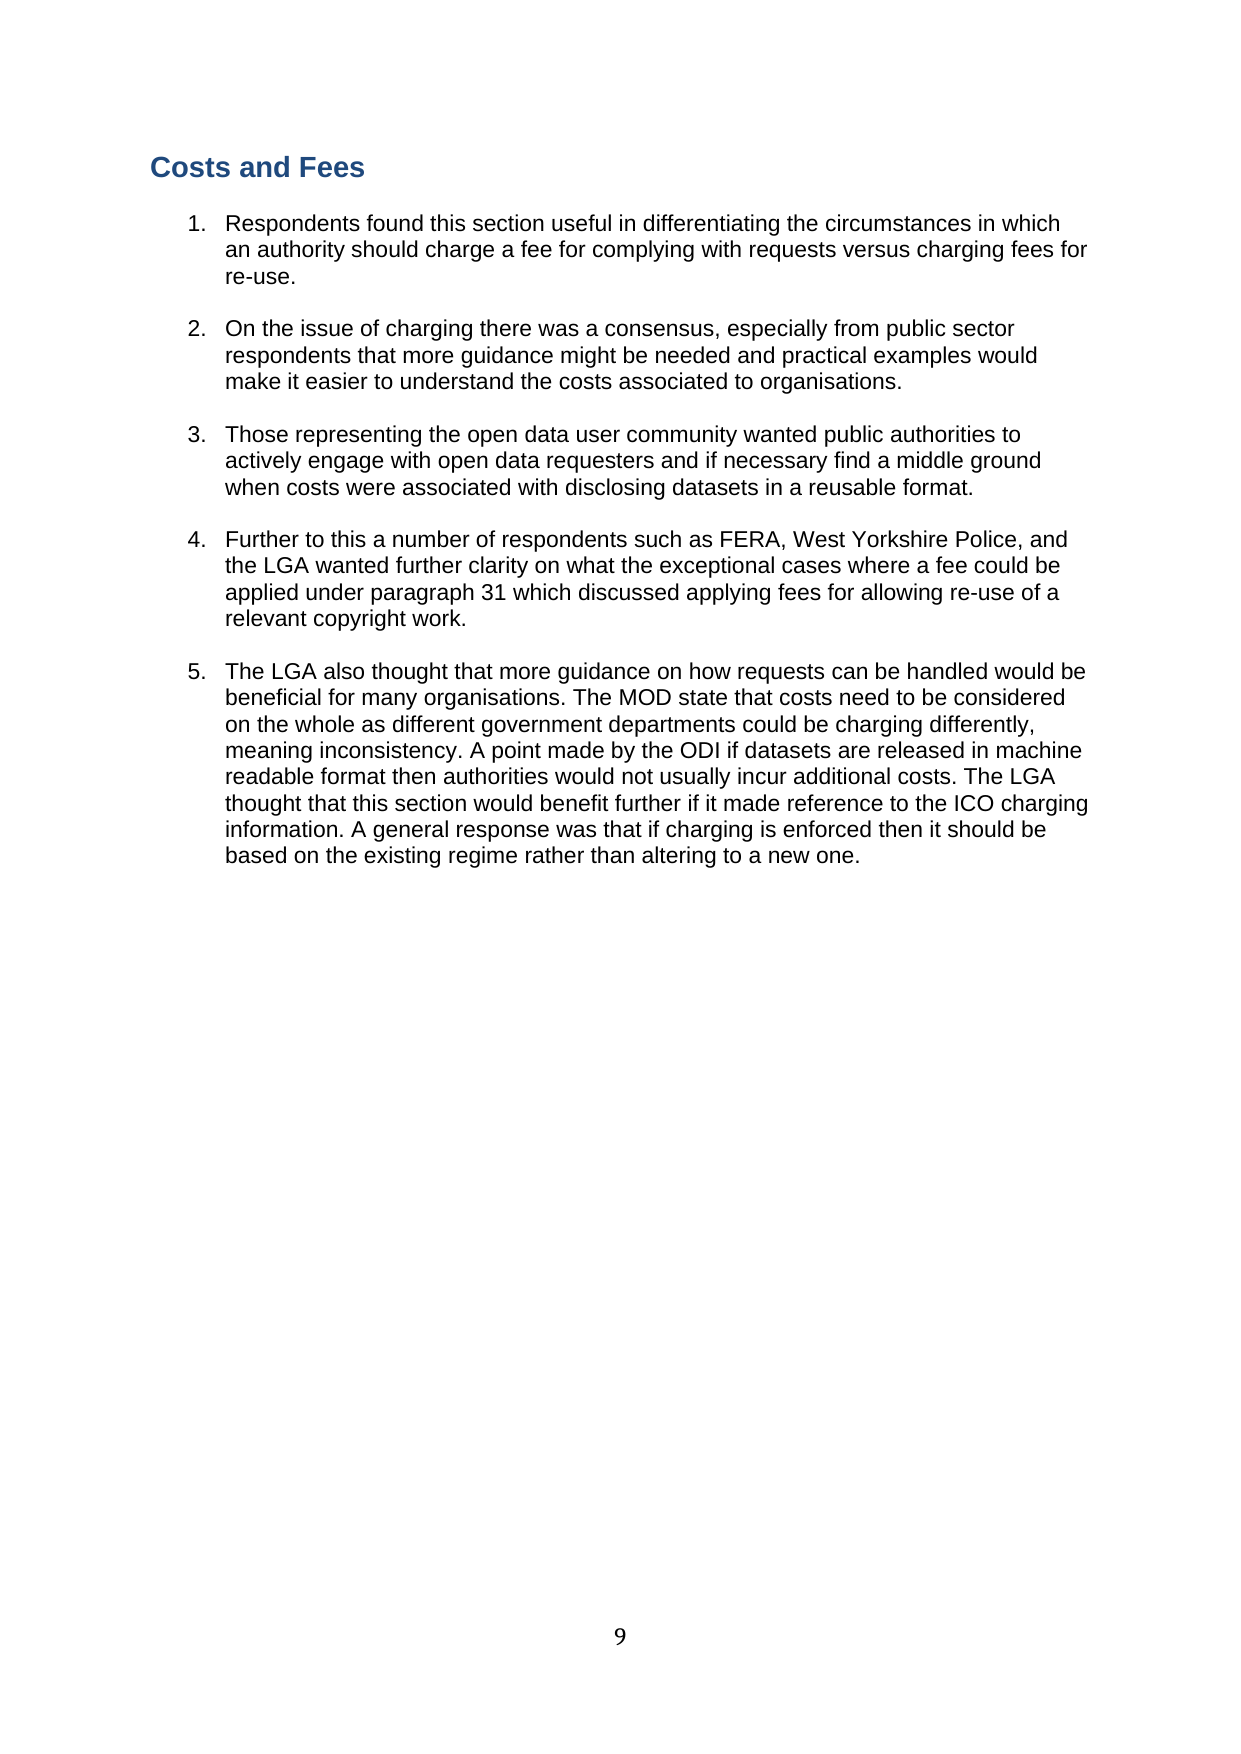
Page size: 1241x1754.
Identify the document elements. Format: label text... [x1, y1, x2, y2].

list Further to this a number of respondents such as FERA, West Yorkshire Police, and the LGA wanted further clarity on what the exceptional cases where a fee could be applied under paragraph 31 which discussed applying fees for allowing re-use of a relevant copyright work. [187, 526, 1090, 632]
list On the issue of charging there was a consensus, especially from public sector respondents that more guidance might be needed and practical examples would make it easier to understand the costs associated to organisations. [187, 315, 1090, 394]
list The LGA also thought that more guidance on how requests can be handled would be beneficial for many organisations. The MOD state that costs need to be considered on the whole as different government departments could be charging differently, meaning inconsistency. A point made by the ODI if datasets are released in machine readable format then authorities would not usually incur additional costs. The LGA thought that this section would benefit further if it made reference to the ICO charging information. A general response was that if charging is enforced then it should be based on the existing regime rather than altering to a new one. [187, 658, 1090, 869]
text Costs and Fees [150, 150, 1090, 183]
list Those representing the open data user community wanted public authorities to actively engage with open data requesters and if necessary find a middle ground when costs were associated with disclosing datasets in a reusable format. [187, 421, 1090, 500]
list Respondents found this section useful in differentiating the circumstances in which an authority should charge a fee for complying with requests versus charging fees for re-use. [187, 210, 1090, 289]
